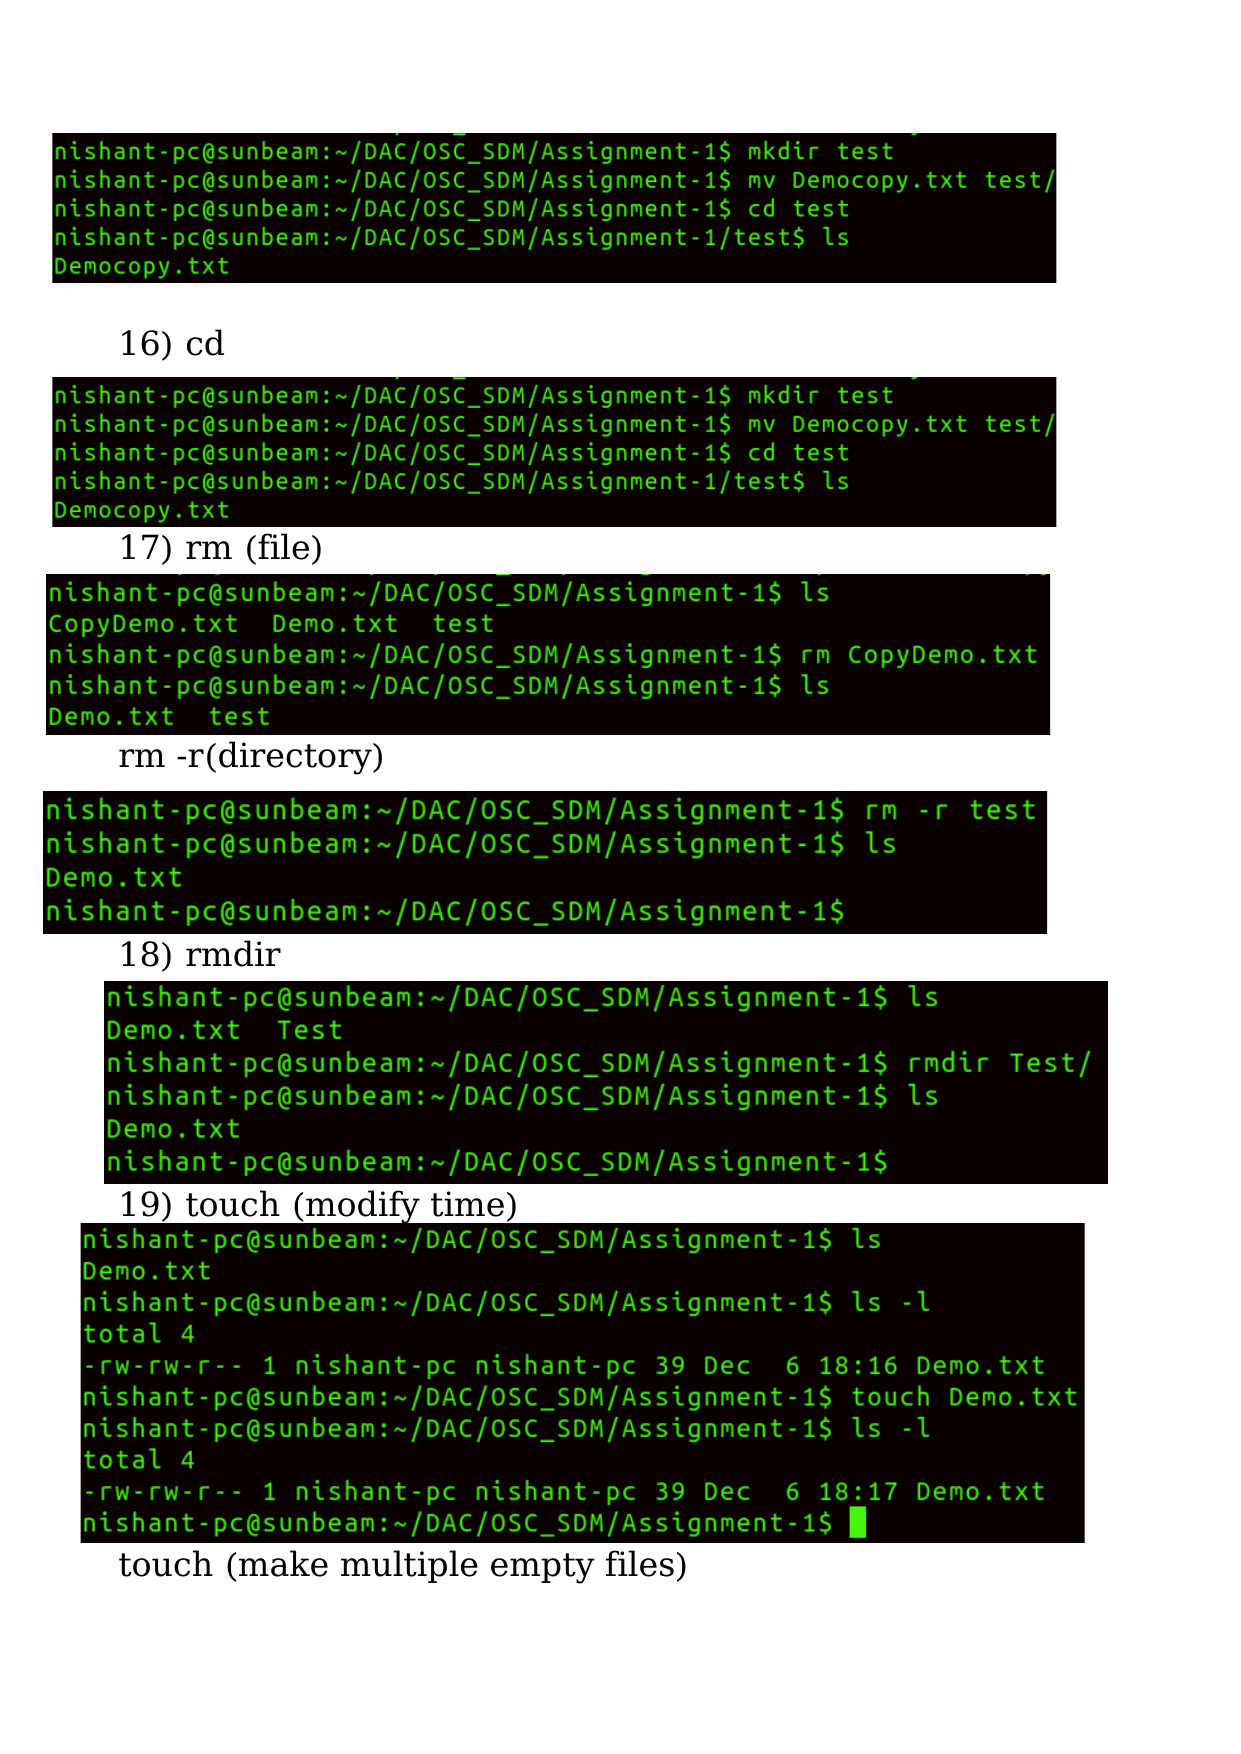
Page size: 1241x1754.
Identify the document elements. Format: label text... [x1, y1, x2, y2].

picture [52, 377, 1057, 527]
picture [104, 981, 1108, 1184]
text 19) touch (modify time) [118, 974, 1122, 1224]
text 16) cd [118, 322, 1122, 362]
picture [52, 133, 1057, 283]
picture [43, 791, 1048, 934]
text rm -r(directory) [118, 566, 1122, 774]
picture [46, 574, 1051, 735]
picture [80, 1223, 1085, 1543]
text touch (make multiple empty files) [118, 1224, 1122, 1583]
text 17) rm (file) [118, 362, 1122, 566]
text 18) rmdir [118, 774, 1122, 974]
